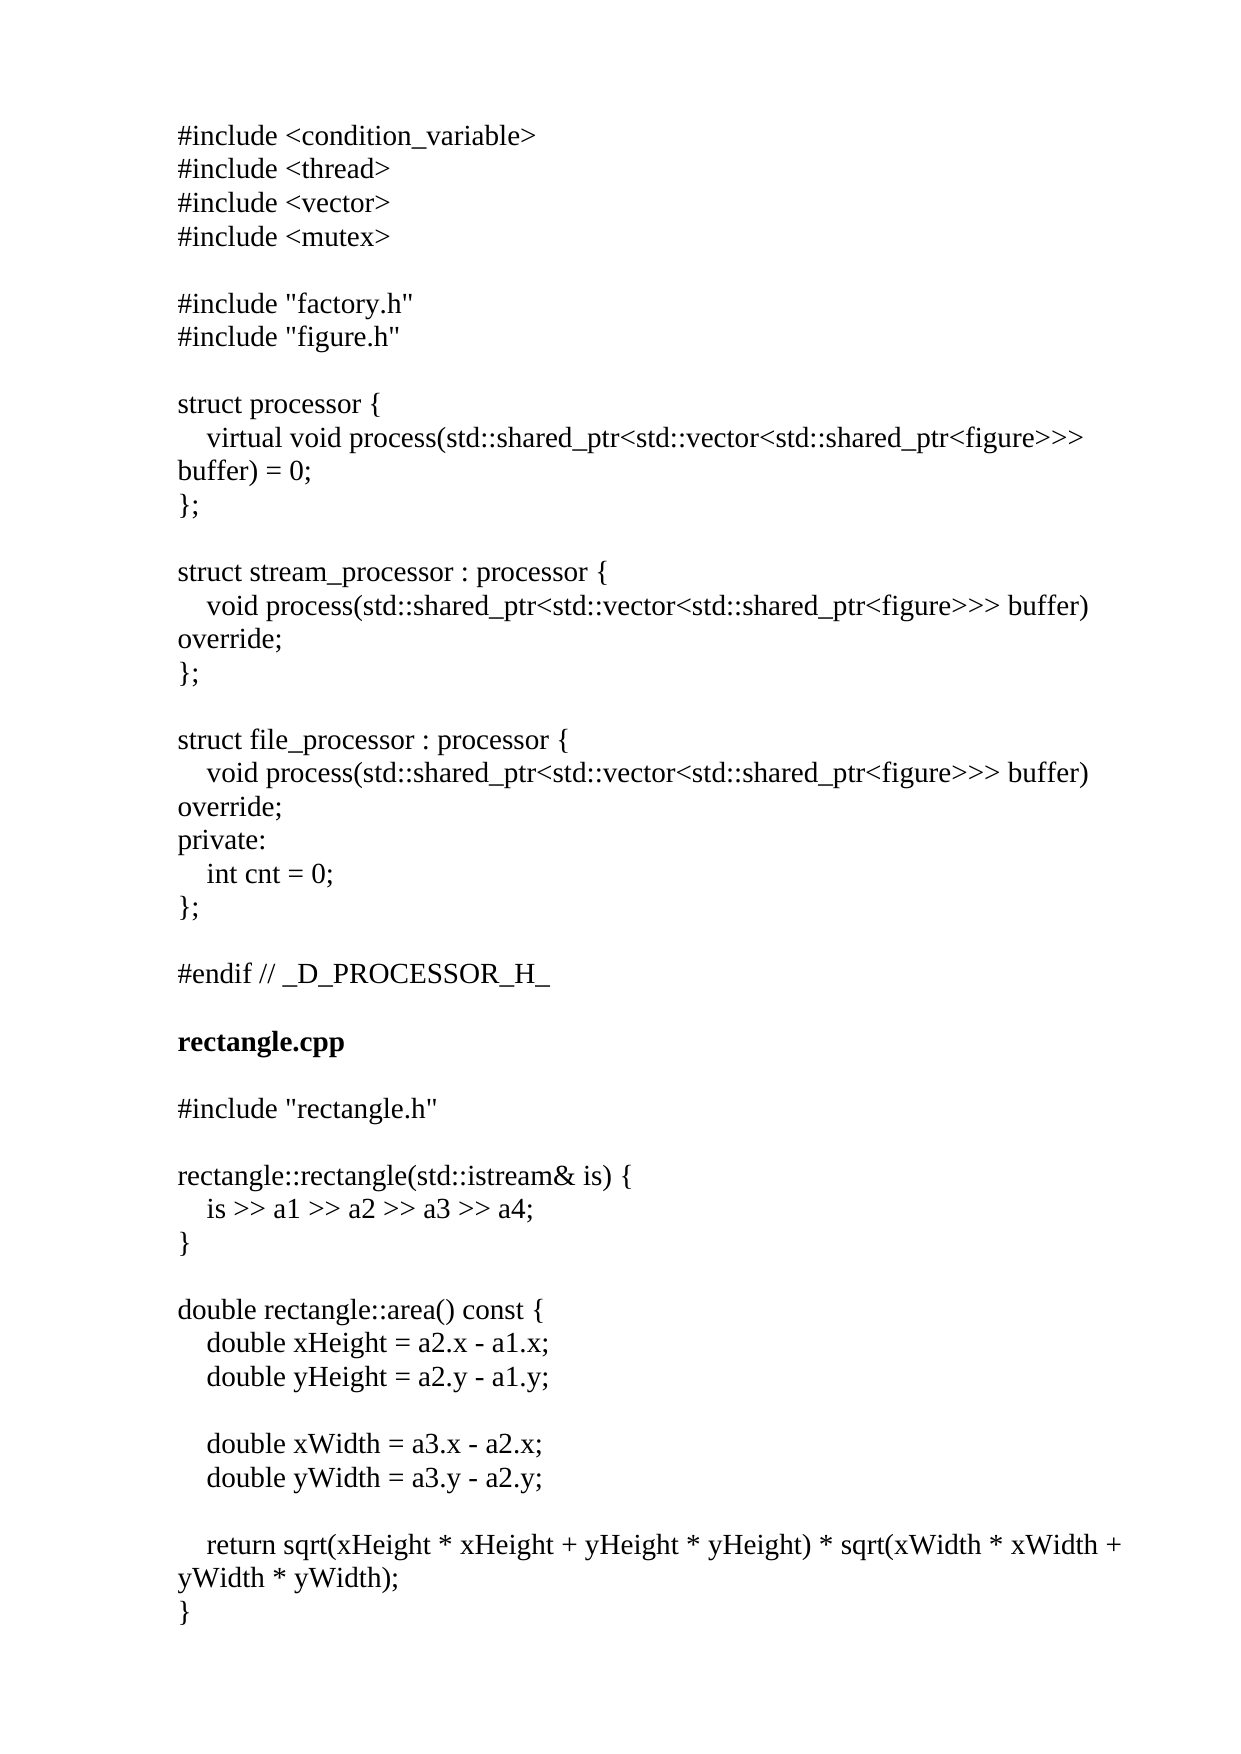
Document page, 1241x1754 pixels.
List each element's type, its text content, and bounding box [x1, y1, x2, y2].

text #include <mutex> [177, 219, 1152, 252]
text rectangle.cpp [177, 1024, 1152, 1057]
text #include "figure.h" [177, 319, 1152, 353]
text double xHeight = a2.x - a1.x; [177, 1326, 1152, 1359]
text #include "factory.h" [177, 286, 1152, 319]
text } [177, 1594, 1152, 1627]
text void process(std::shared_ptr<std::vector<std::shared_ptr<figure>>> buffer) override; [177, 755, 1152, 822]
text double xWidth = a3.x - a2.x; [177, 1426, 1152, 1460]
text return sqrt(xHeight * xHeight + yHeight * yHeight) * sqrt(xWidth * xWidth + yWidth * yWidth); [177, 1527, 1152, 1594]
text #include <vector> [177, 185, 1152, 219]
text double yHeight = a2.y - a1.y; [177, 1359, 1152, 1393]
text } [177, 1225, 1152, 1258]
text struct file_processor : processor { [177, 722, 1152, 755]
text }; [177, 655, 1152, 688]
text double yWidth = a3.y - a2.y; [177, 1460, 1152, 1493]
text #include "rectangle.h" [177, 1091, 1152, 1124]
text #include <thread> [177, 152, 1152, 185]
text int cnt = 0; [177, 856, 1152, 889]
text }; [177, 487, 1152, 521]
text #include <condition_variable> [177, 118, 1152, 152]
text private: [177, 822, 1152, 856]
text #endif // _D_PROCESSOR_H_ [177, 957, 1152, 990]
text struct stream_processor : processor { [177, 554, 1152, 588]
text }; [177, 889, 1152, 923]
text virtual void process(std::shared_ptr<std::vector<std::shared_ptr<figure>>> buffer) = 0; [177, 420, 1152, 487]
text void process(std::shared_ptr<std::vector<std::shared_ptr<figure>>> buffer) override; [177, 588, 1152, 655]
text struct processor { [177, 386, 1152, 420]
text rectangle::rectangle(std::istream& is) { [177, 1158, 1152, 1191]
text is >> a1 >> a2 >> a3 >> a4; [177, 1191, 1152, 1225]
text double rectangle::area() const { [177, 1292, 1152, 1326]
